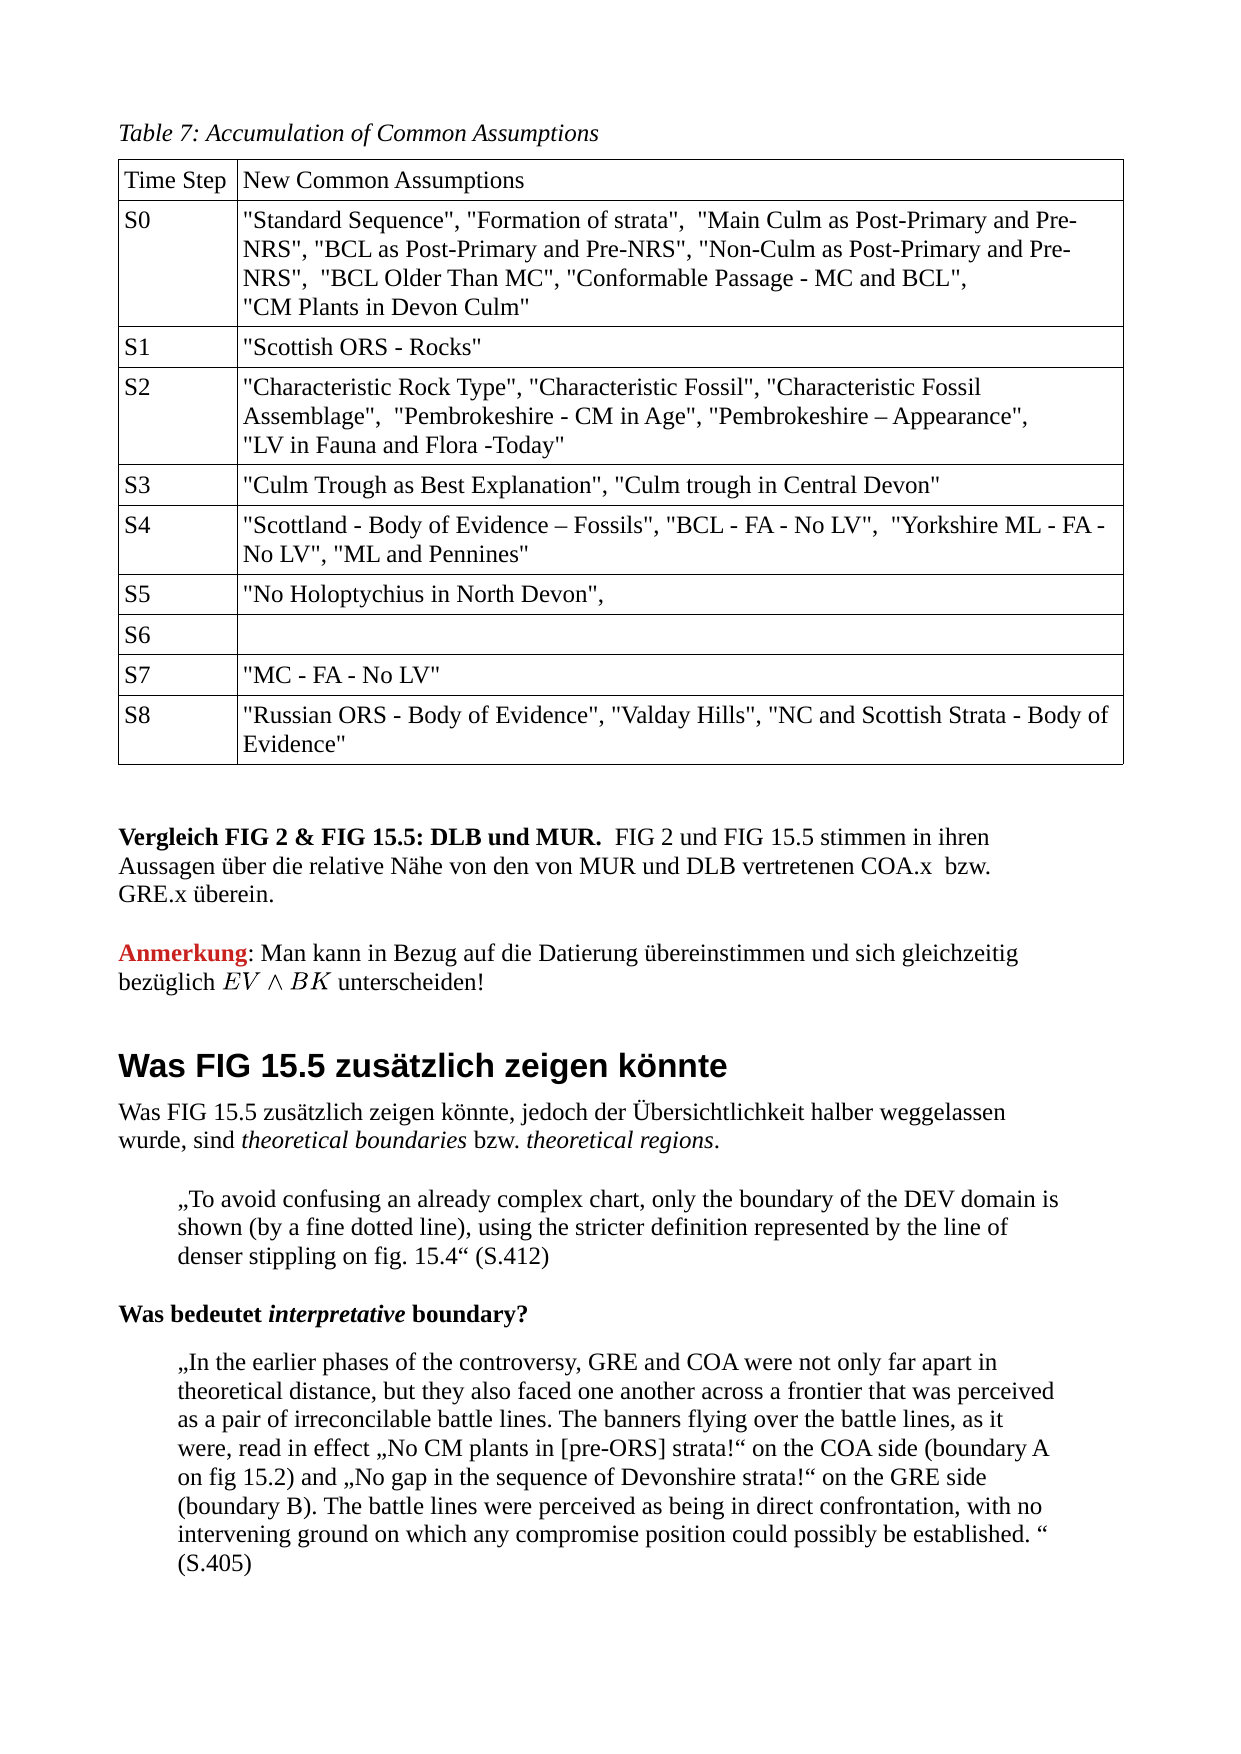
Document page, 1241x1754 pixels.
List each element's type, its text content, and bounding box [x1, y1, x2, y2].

subtitle Was FIG 15.5 zusätzlich zeigen könnte [118, 1046, 1122, 1084]
text „In the earlier phases of the controversy, GRE and COA were not only far apart in theoretical distance, but they also faced one another across a frontier that was perceived as a pair of irreconcilable battle lines. The banners flying over the battle lines, as it were, read in effect „No CM plants in [pre-ORS] strata!“ on the COA side (boundary A on fig 15.2) and „No gap in the sequence of Devonshire strata!“ on the GRE side (boundary B). The battle lines were perceived as being in direct confrontation, with no intervening ground on which any compromise position could possibly be established. “ (S.405) [177, 1347, 1063, 1577]
list Vergleich FIG 2 & FIG 15.5: DLB und MUR. FIG 2 und FIG 15.5 stimmen in ihren Aussagen über die relative Nähe von den von MUR und DLB vertretenen COA.x bzw. GRE.x überein. [118, 822, 1063, 908]
table_cell S4 [119, 506, 237, 574]
table_cell S5 [119, 575, 237, 614]
text Was bedeutet interpretative boundary? [118, 1299, 1122, 1328]
list Anmerkung: Man kann in Bezug auf die Datierung übereinstimmen und sich gleichzeitig bezüglich unterscheiden! [118, 938, 1063, 995]
table_cell S2 [119, 368, 237, 464]
table_header New Common Assumptions [238, 160, 1123, 200]
table_cell "Standard Sequence", "Formation of strata", "Main Culm as Post-Primary and Pre-NRS", "BCL as Post-Primary and Pre-NRS", "Non-Culm as Post-Primary and Pre-NRS", "BCL Older Than MC", "Conformable Passage - MC and BCL", "CM Plants in Devon Culm" [238, 201, 1123, 326]
table_cell "Russian ORS - Body of Evidence", "Valday Hills", "NC and Scottish Strata - Body of Evidence" [238, 696, 1123, 764]
table_cell "Characteristic Rock Type", "Characteristic Fossil", "Characteristic Fossil Assemblage", "Pembrokeshire - CM in Age", "Pembrokeshire – Appearance", "LV in Fauna and Flora -Today" [238, 368, 1123, 464]
table_cell S3 [119, 465, 237, 505]
table_cell S6 [119, 615, 237, 654]
table_cell "No Holoptychius in North Devon", [238, 575, 1123, 614]
table_cell [238, 615, 1123, 654]
text Was FIG 15.5 zusätzlich zeigen könnte, jedoch der Übersichtlichkeit halber weggelassen wurde, sind theoretical boundaries bzw. theoretical regions. [118, 1097, 1063, 1154]
table_cell "Scottish ORS - Rocks" [238, 327, 1123, 367]
table_cell S8 [119, 696, 237, 764]
text Table 7: Accumulation of Common Assumptions [118, 118, 1122, 147]
table_cell "Culm Trough as Best Explanation", "Culm trough in Central Devon" [238, 465, 1123, 505]
table_cell S1 [119, 327, 237, 367]
table_cell "MC - FA - No LV" [238, 655, 1123, 695]
table_cell S0 [119, 201, 237, 326]
table_header Time Step [119, 160, 237, 200]
text „To avoid confusing an already complex chart, only the boundary of the DEV domain is shown (by a fine dotted line), using the stricter definition represented by the line of denser stippling on fig. 15.4“ (S.412) [177, 1184, 1063, 1270]
table_cell S7 [119, 655, 237, 695]
table_cell "Scottland - Body of Evidence – Fossils", "BCL - FA - No LV", "Yorkshire ML - FA - No LV", "ML and Pennines" [238, 506, 1123, 574]
